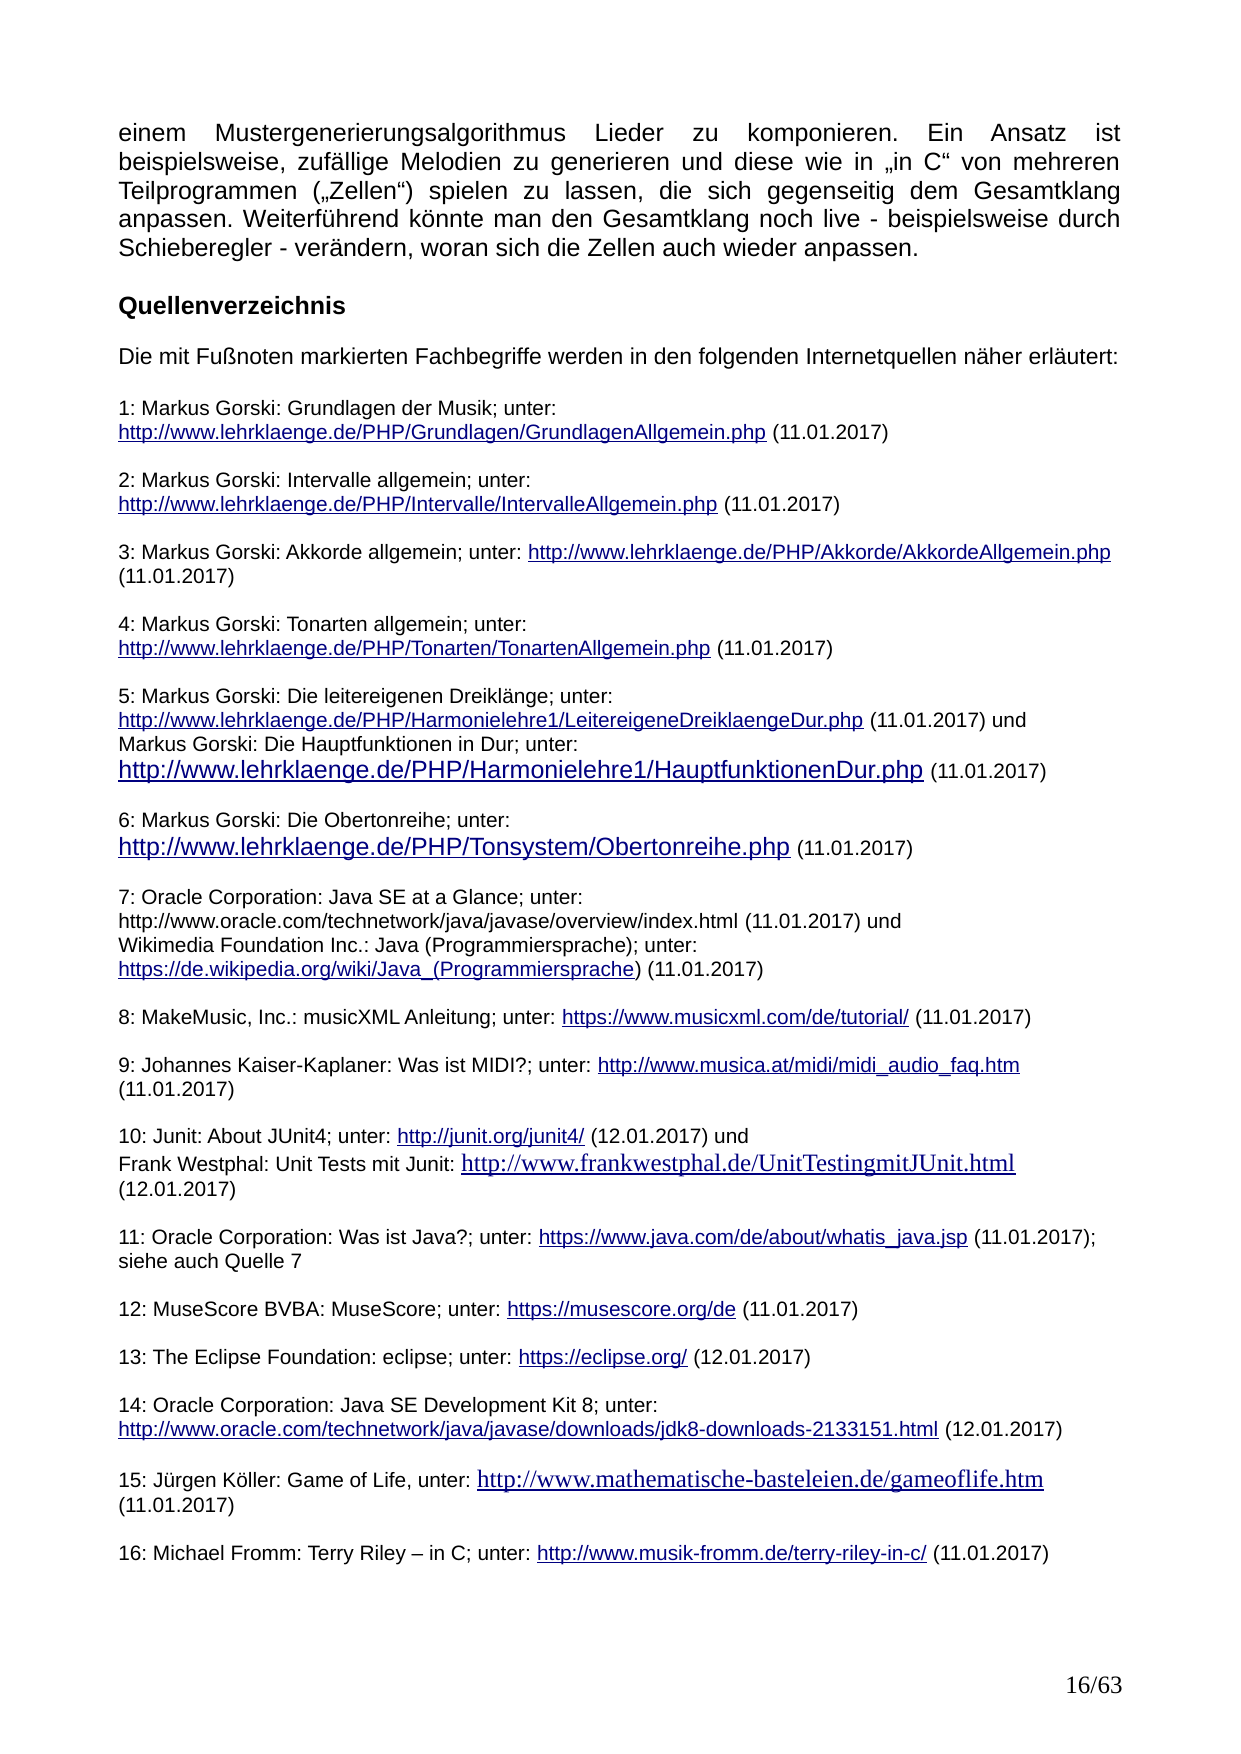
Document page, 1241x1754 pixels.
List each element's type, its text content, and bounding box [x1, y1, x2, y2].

text 1: Markus Gorski: Grundlagen der Musik; unter: http://www.lehrklaenge.de/PHP/Grundlagen/GrundlagenAllgemein.php (11.01.2017) [118, 396, 1122, 444]
text 2: Markus Gorski: Intervalle allgemein; unter: http://www.lehrklaenge.de/PHP/Intervalle/IntervalleAllgemein.php (11.01.2017) [118, 468, 1122, 516]
text 11: Oracle Corporation: Was ist Java?; unter: https://www.java.com/de/about/whatis_java.jsp (11.01.2017); [118, 1225, 1122, 1249]
text Quellenverzeichnis [118, 291, 1122, 319]
text einem Mustergenerierungsalgorithmus Lieder zu komponieren. Ein Ansatz ist beispielsweise, zufällige Melodien zu generieren und diese wie in „in C“ von mehreren Teilprogrammen („Zellen“) spielen zu lassen, die sich gegenseitig dem Gesamtklang anpassen. Weiterführend könnte man den Gesamtklang noch live - beispielsweise durch Schieberegler - verändern, woran sich die Zellen auch wieder anpassen. [118, 118, 1122, 262]
text 6: Markus Gorski: Die Obertonreihe; unter: http://www.lehrklaenge.de/PHP/Tonsystem/Obertonreihe.php (11.01.2017) [118, 808, 1122, 861]
text 7: Oracle Corporation: Java SE at a Glance; unter: [118, 885, 1122, 909]
text 4: Markus Gorski: Tonarten allgemein; unter: http://www.lehrklaenge.de/PHP/Tonarten/TonartenAllgemein.php (11.01.2017) [118, 612, 1122, 659]
text 15: Jürgen Köller: Game of Life, unter: http://www.mathematische-basteleien.de/gameoflife.htm (11.01.2017) [118, 1464, 1122, 1517]
text Markus Gorski: Die Hauptfunktionen in Dur; unter: http://www.lehrklaenge.de/PHP/Harmonielehre1/HauptfunktionenDur.php (11.01.2017) [118, 731, 1122, 784]
text 3: Markus Gorski: Akkorde allgemein; unter: http://www.lehrklaenge.de/PHP/Akkorde/AkkordeAllgemein.php (11.01.2017) [118, 540, 1122, 588]
text Frank Westphal: Unit Tests mit Junit: http://www.frankwestphal.de/UnitTestingmitJUnit.html (12.01.2017) [118, 1148, 1122, 1201]
text 9: Johannes Kaiser-Kaplaner: Was ist MIDI?; unter: http://www.musica.at/midi/midi_audio_faq.htm (11.01.2017) [118, 1052, 1122, 1100]
text http://www.oracle.com/technetwork/java/javase/overview/index.html (11.01.2017) und [118, 909, 1122, 933]
text 10: Junit: About JUnit4; unter: http://junit.org/junit4/ (12.01.2017) und [118, 1124, 1122, 1148]
text 8: MakeMusic, Inc.: musicXML Anleitung; unter: https://www.musicxml.com/de/tutorial/ (11.01.2017) [118, 1004, 1122, 1028]
text 12: MuseScore BVBA: MuseScore; unter: https://musescore.org/de (11.01.2017) [118, 1297, 1122, 1321]
text Wikimedia Foundation Inc.: Java (Programmiersprache); unter: https://de.wikipedia.org/wiki/Java_(Programmiersprache) (11.01.2017) [118, 933, 1122, 981]
text 13: The Eclipse Foundation: eclipse; unter: https://eclipse.org/ (12.01.2017) [118, 1345, 1122, 1369]
text 16: Michael Fromm: Terry Riley – in C; unter: http://www.musik-fromm.de/terry-riley-in-c/ (11.01.2017) [118, 1541, 1122, 1565]
text siehe auch Quelle 7 [118, 1249, 1122, 1273]
text 14: Oracle Corporation: Java SE Development Kit 8; unter: http://www.oracle.com/technetwork/java/javase/downloads/jdk8-downloads-2133151.html (12.01.2017) [118, 1393, 1122, 1441]
text 5: Markus Gorski: Die leitereigenen Dreiklänge; unter: http://www.lehrklaenge.de/PHP/Harmonielehre1/LeitereigeneDreiklaengeDur.php (11.01.2017) und [118, 683, 1122, 731]
text Die mit Fußnoten markierten Fachbegriffe werden in den folgenden Internetquellen näher erläutert: [118, 343, 1122, 370]
